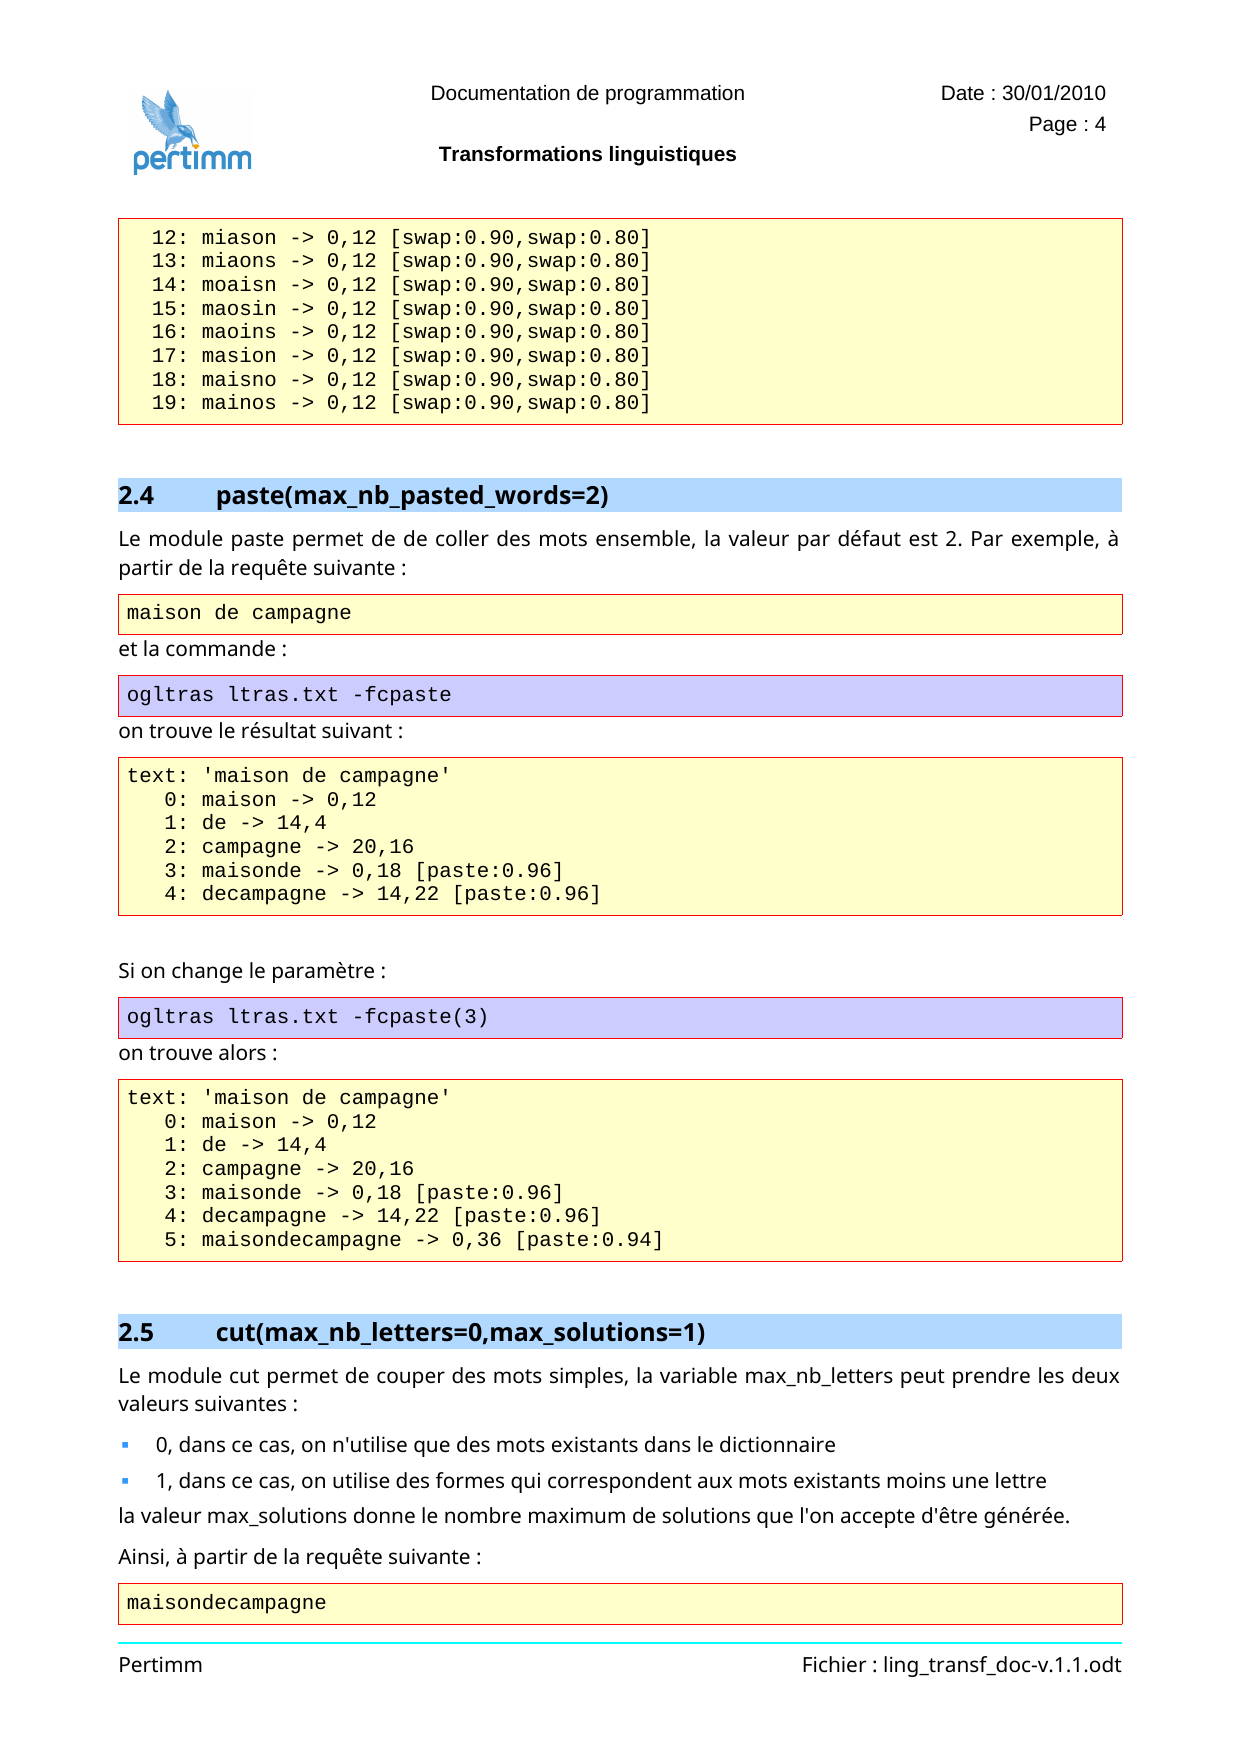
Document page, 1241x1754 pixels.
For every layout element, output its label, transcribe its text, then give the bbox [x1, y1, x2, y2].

text 4: decampagne -> 14,22 [paste:0.96] [119, 875, 1122, 915]
text text: 'maison de campagne' [119, 1080, 1122, 1102]
text 0: maison -> 0,12 [119, 1102, 1122, 1126]
text 1: de -> 14,4 [119, 1126, 1122, 1150]
text ogltras ltras.txt -fcpaste [119, 676, 1122, 716]
picture [133, 90, 252, 175]
text text: 'maison de campagne' [119, 758, 1122, 780]
text Le module paste permet de de coller des mots ensemble, la valeur par défaut est 2. Par exemple, à partir de la requête suivante : [118, 524, 1122, 581]
text 2: campagne -> 20,16 [119, 828, 1122, 851]
text Le module cut permet de couper des mots simples, la variable max_nb_letters peut prendre les deux valeurs suivantes : [118, 1361, 1122, 1418]
text on trouve alors : [118, 1039, 1122, 1066]
text 13: miaons -> 0,12 [swap:0.90,swap:0.80] [119, 242, 1122, 266]
text 16: maoins -> 0,12 [swap:0.90,swap:0.80] [119, 313, 1122, 337]
text 3: maisonde -> 0,18 [paste:0.96] [119, 851, 1122, 875]
text 4: decampagne -> 14,22 [paste:0.96] [119, 1197, 1122, 1221]
text maison de campagne [119, 595, 1122, 634]
text maisondecampagne [119, 1584, 1122, 1624]
text on trouve le résultat suivant : [118, 717, 1122, 744]
subtitle cut(max_nb_letters=0,max_solutions=1) [118, 1314, 1122, 1349]
text ogltras ltras.txt -fcpaste(3) [119, 998, 1122, 1038]
text et la commande : [118, 635, 1122, 663]
text 3: maisonde -> 0,18 [paste:0.96] [119, 1173, 1122, 1197]
text 5: maisondecampagne -> 0,36 [paste:0.94] [119, 1221, 1122, 1261]
text 15: maosin -> 0,12 [swap:0.90,swap:0.80] [119, 289, 1122, 313]
text 14: moaisn -> 0,12 [swap:0.90,swap:0.80] [119, 266, 1122, 289]
text 12: miason -> 0,12 [swap:0.90,swap:0.80] [119, 219, 1122, 242]
text 17: masion -> 0,12 [swap:0.90,swap:0.80] [119, 337, 1122, 360]
text 2: campagne -> 20,16 [119, 1150, 1122, 1173]
text Si on change le paramètre : [118, 956, 1122, 985]
list 1, dans ce cas, on utilise des formes qui correspondent aux mots existants moins une lettre [118, 1466, 1122, 1495]
text 19: mainos -> 0,12 [swap:0.90,swap:0.80] [119, 384, 1122, 424]
list 0, dans ce cas, on n'utilise que des mots existants dans le dictionnaire [118, 1431, 1122, 1460]
text 1: de -> 14,4 [119, 804, 1122, 828]
text 0: maison -> 0,12 [119, 780, 1122, 804]
text la valeur max_solutions donne le nombre maximum de solutions que l'on accepte d'être générée. [118, 1501, 1122, 1530]
text Ainsi, à partir de la requête suivante : [118, 1542, 1122, 1571]
text 18: maisno -> 0,12 [swap:0.90,swap:0.80] [119, 360, 1122, 384]
subtitle paste(max_nb_pasted_words=2) [118, 478, 1122, 512]
